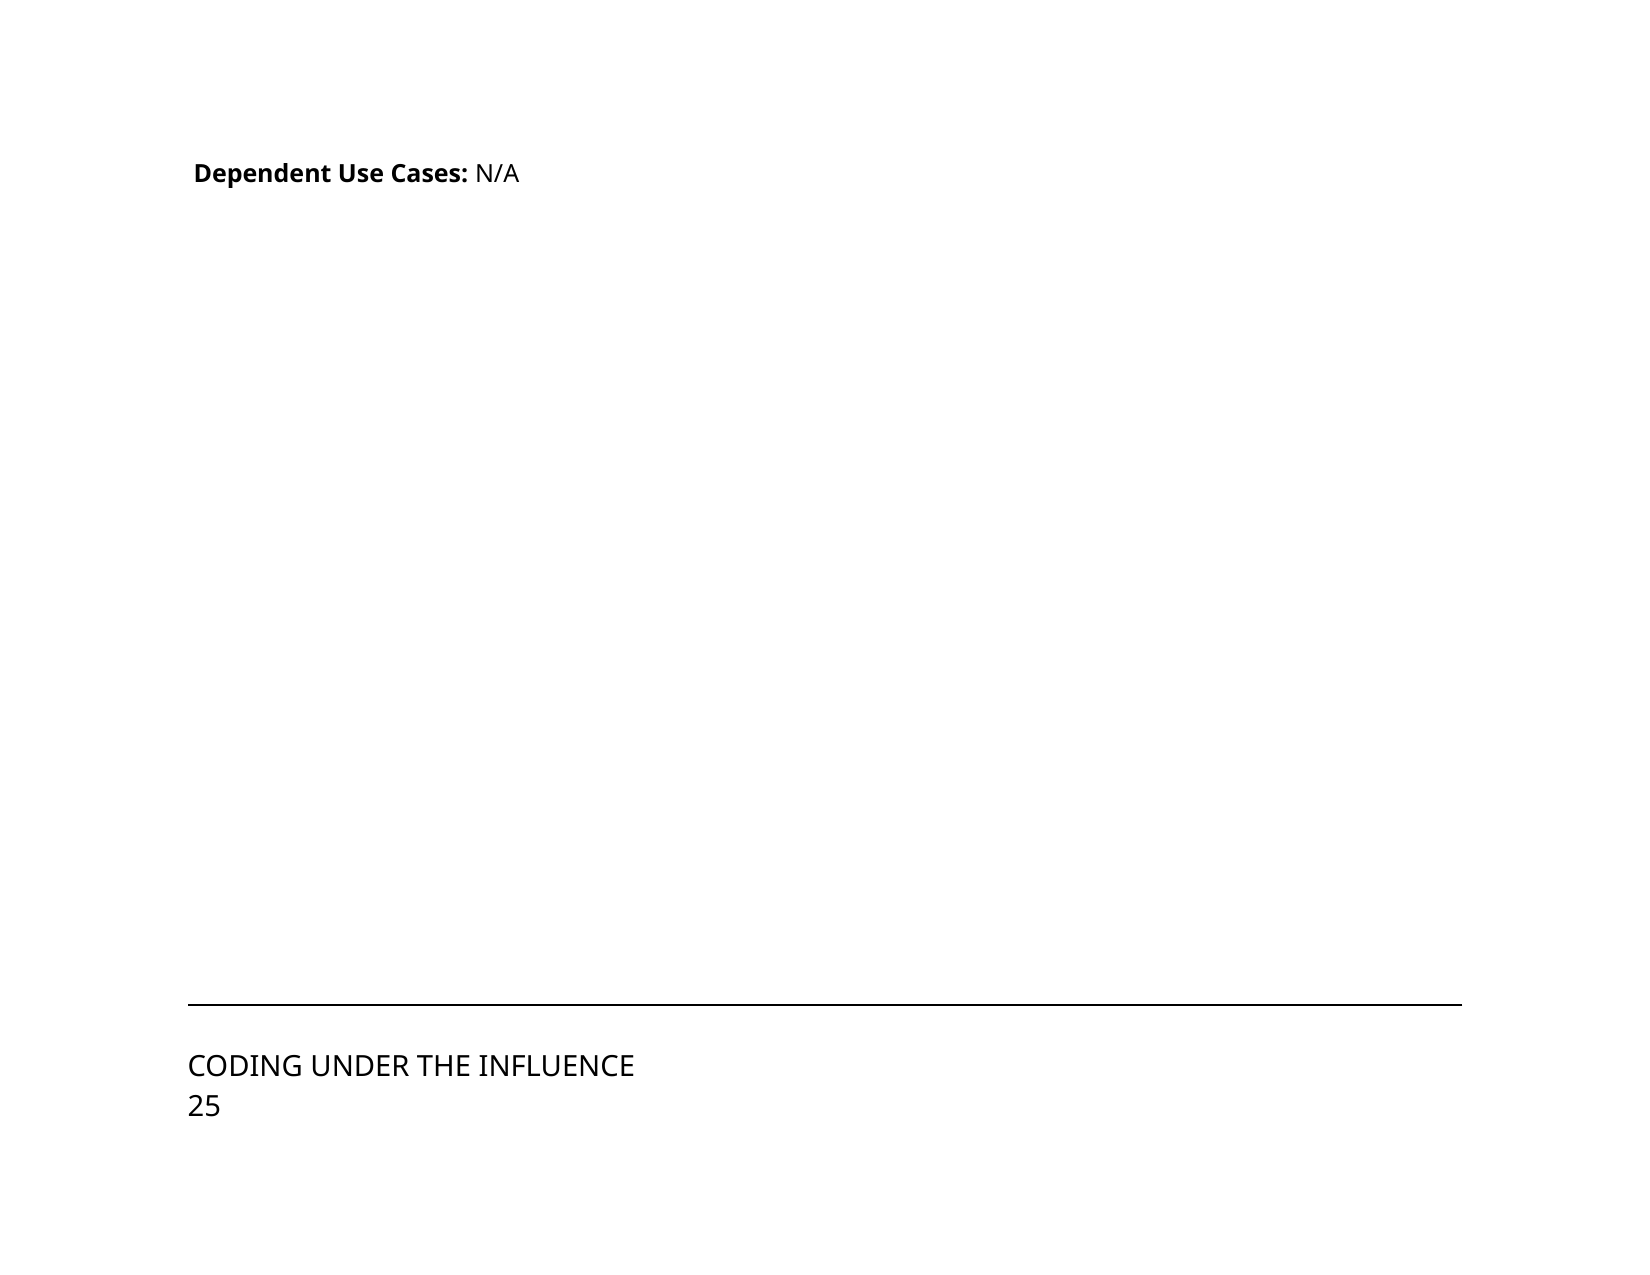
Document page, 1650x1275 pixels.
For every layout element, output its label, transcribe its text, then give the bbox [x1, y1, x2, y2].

table_cell Dependent Use Cases: N/A [188, 150, 1462, 196]
